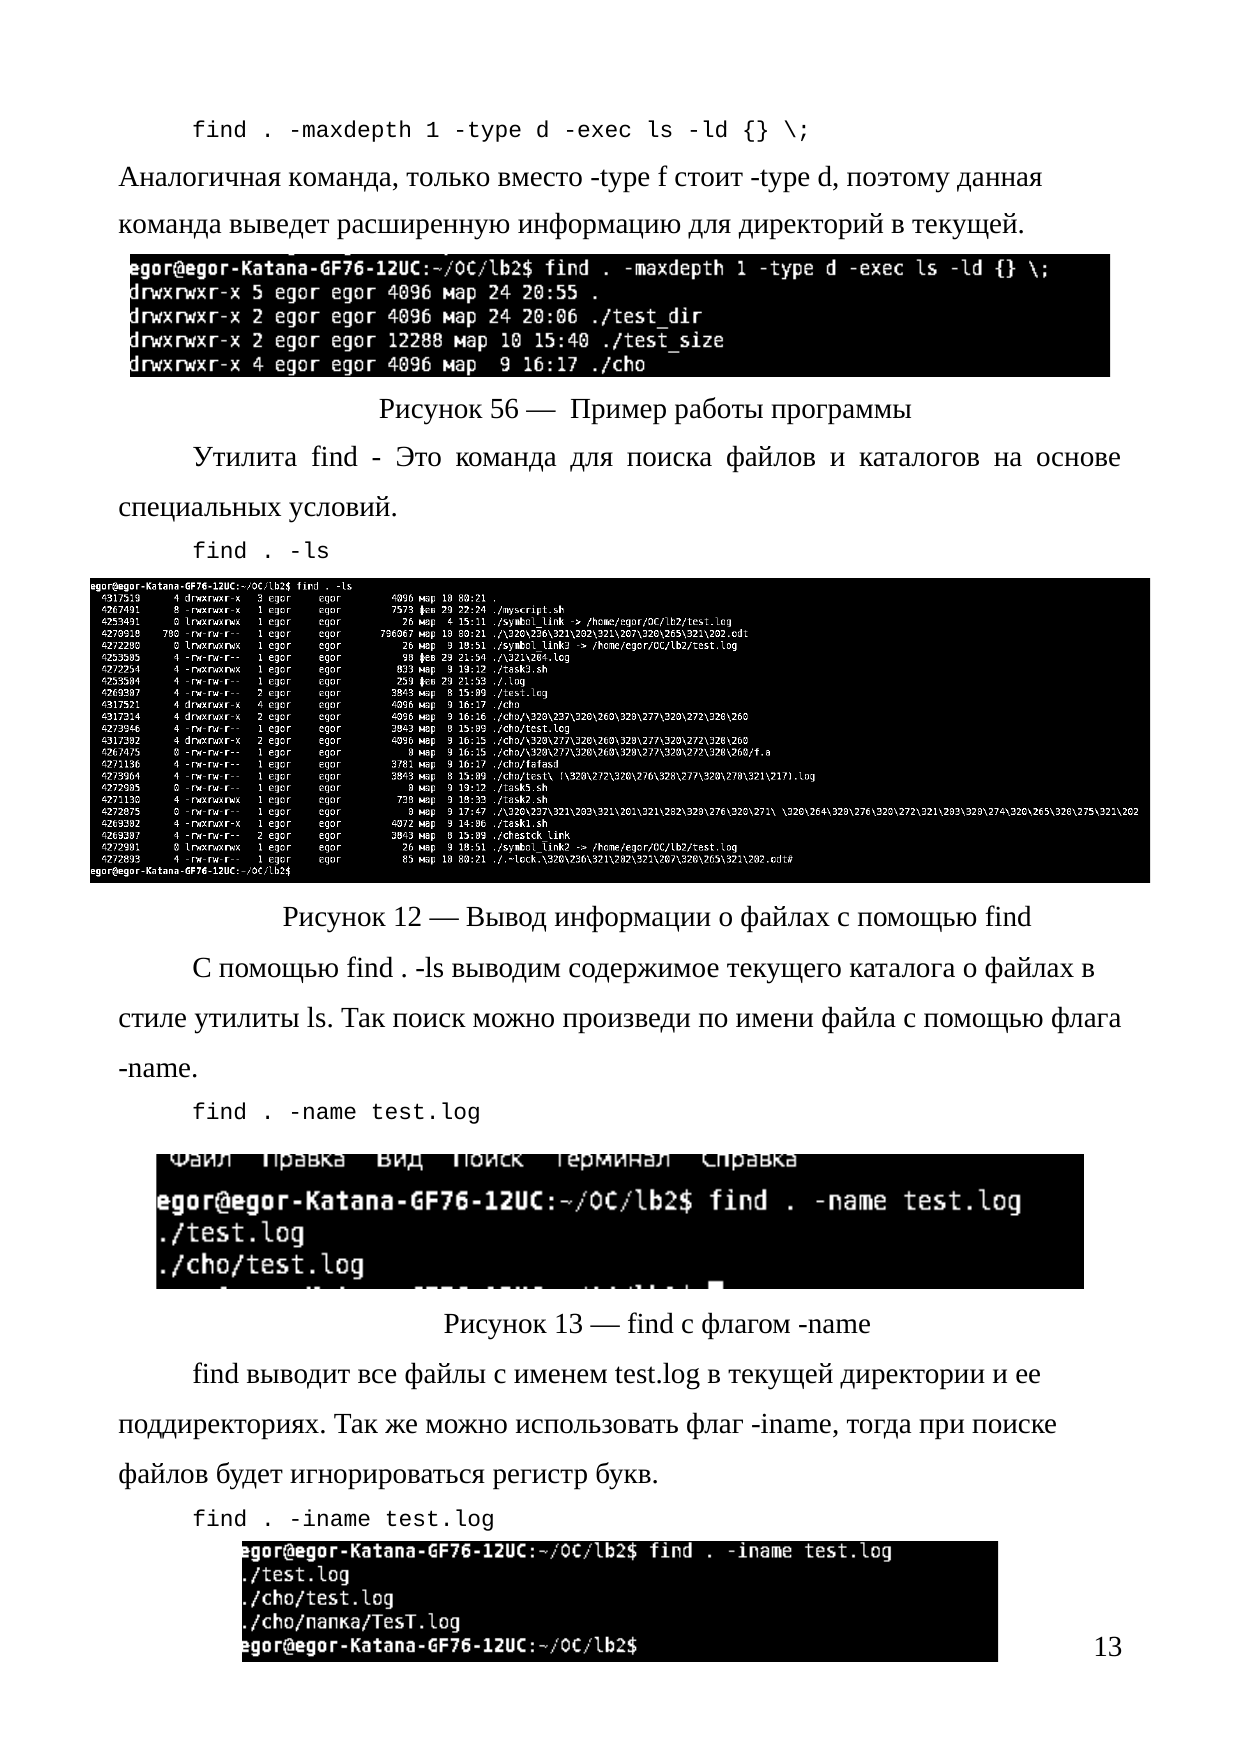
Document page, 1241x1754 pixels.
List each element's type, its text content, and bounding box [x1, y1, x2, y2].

picture [156, 1154, 1084, 1289]
subtitle Рисунок 12 — Вывод информации о файлах с помощью find [118, 883, 1122, 933]
subtitle find . -iname test.log [118, 1507, 1122, 1533]
text find . -maxdepth 1 -type d -exec ls -ld {} \; [118, 118, 1098, 144]
subtitle find . -ls [118, 539, 1122, 566]
picture [130, 254, 1111, 377]
text Аналогичная команда, только вместо -type f стоит -type d, поэтому данная команда выведет расширенную информацию для директорий в текущей. [118, 159, 1098, 240]
subtitle find . -name test.log [118, 1101, 1122, 1127]
subtitle С помощью find . -ls выводим содержимое текущего каталога о файлах в стиле утилиты ls. Так поиск можно произведи по имени файла с помощью флага -name. [118, 950, 1122, 1084]
subtitle find выводит все файлы с именем test.log в текущей директории и ее поддиректориях. Так же можно использовать флаг -iname, тогда при поиске файлов будет игнорироваться регистр букв. [118, 1356, 1122, 1490]
picture [242, 1541, 999, 1662]
subtitle Рисунок 13 — find с флагом -name [118, 1194, 1122, 1339]
subtitle Утилита find - Это команда для поиска файлов и каталогов на основе специальных условий. [118, 439, 1122, 523]
picture [90, 578, 1151, 883]
text Рисунок 56 — Пример работы программы [118, 258, 1098, 424]
